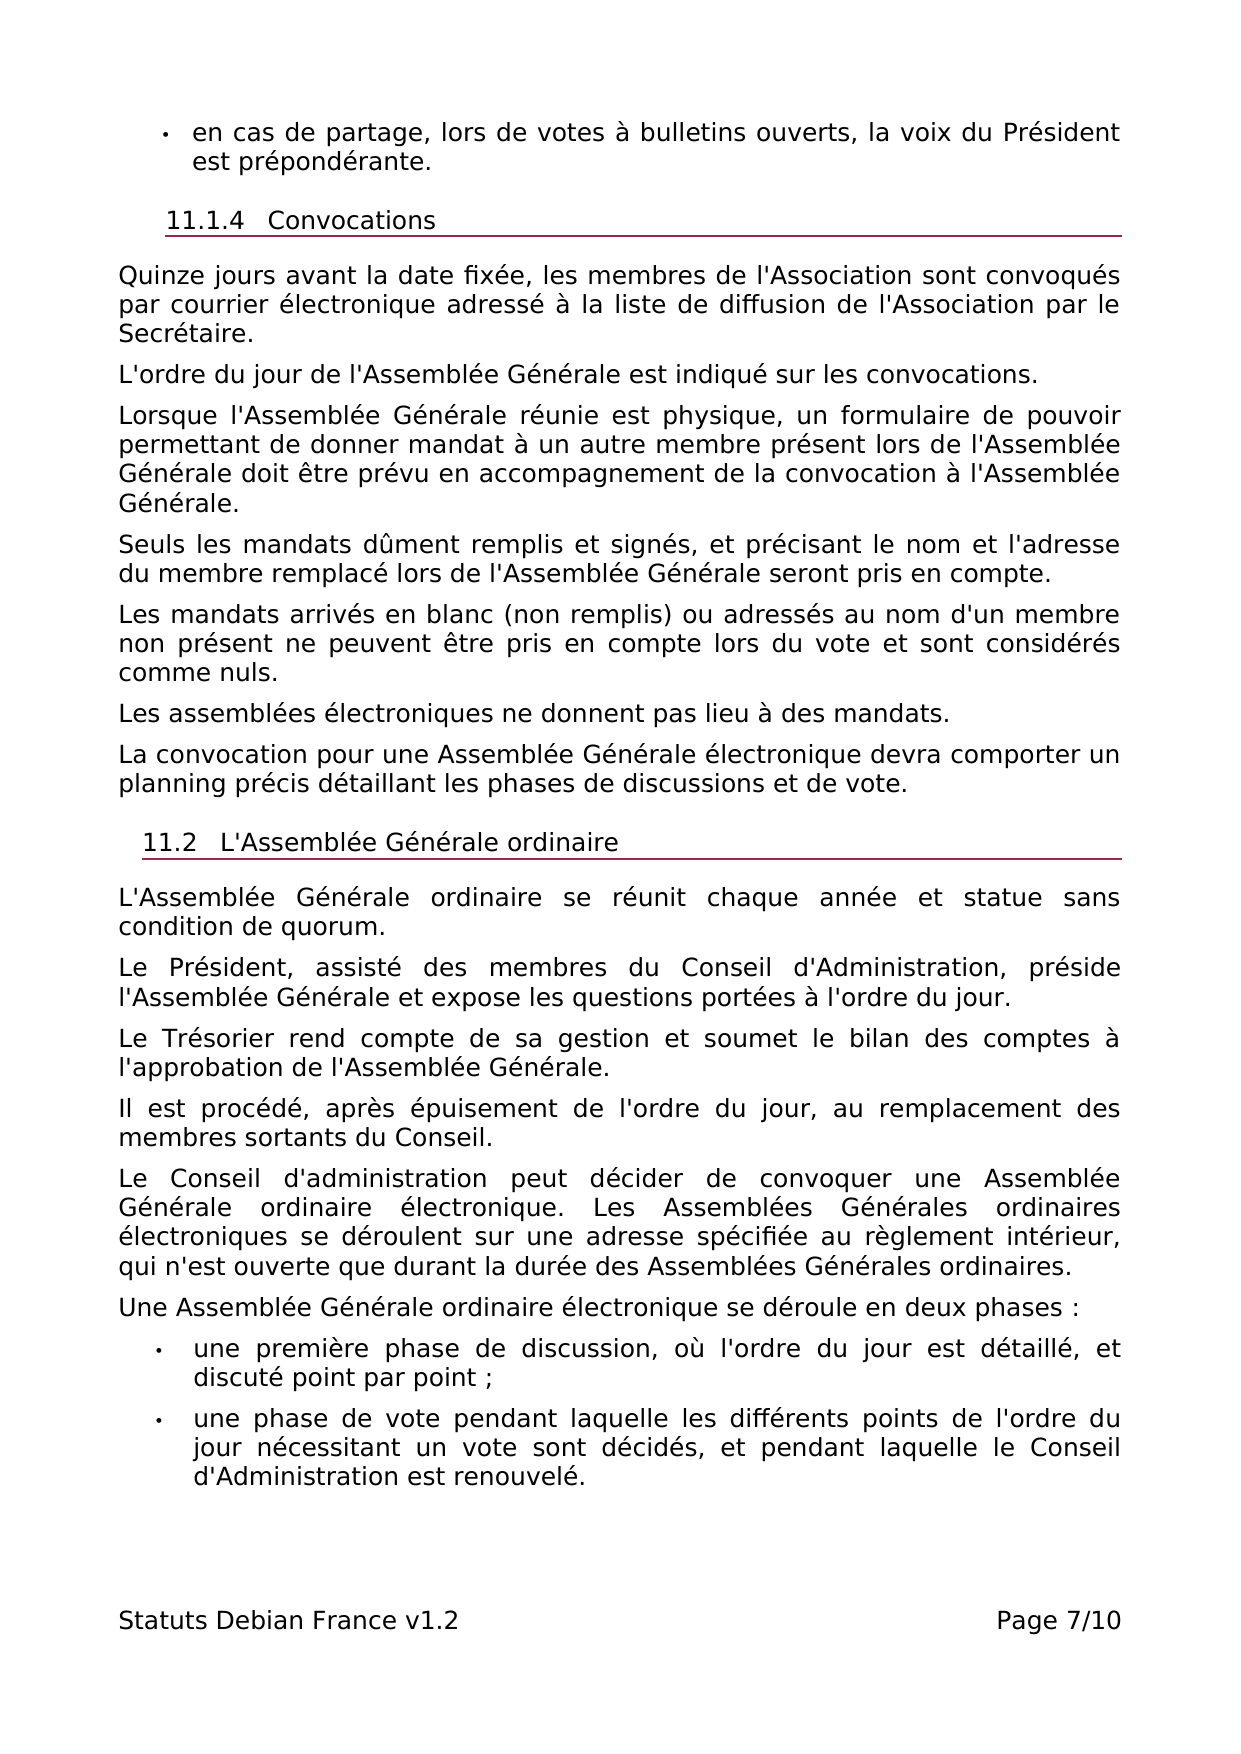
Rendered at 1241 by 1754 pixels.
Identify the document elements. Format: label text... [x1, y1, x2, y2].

text La convocation pour une Assemblée Générale électronique devra comporter un planning précis détaillant les phases de discussions et de vote. [118, 741, 1122, 799]
text Le Trésorier rend compte de sa gestion et soumet le bilan des comptes à l'approbation de l'Assemblée Générale. [118, 1024, 1122, 1082]
subtitle L'Assemblée Générale ordinaire [142, 828, 1122, 858]
text Le Conseil d'administration peut décider de convoquer une Assemblée Générale ordinaire électronique. Les Assemblées Générales ordinaires électroniques se déroulent sur une adresse spécifiée au règlement intérieur, qui n'est ouverte que durant la durée des Assemblées Générales ordinaires. [118, 1164, 1122, 1281]
text Une Assemblée Générale ordinaire électronique se déroule en deux phases : [118, 1293, 1122, 1322]
text Il est procédé, après épuisement de l'ordre du jour, au remplacement des membres sortants du Conseil. [118, 1094, 1122, 1152]
list une première phase de discussion, où l'ordre du jour est détaillé, et discuté point par point ; [156, 1334, 1122, 1392]
text Seuls les mandats dûment remplis et signés, et précisant le nom et l'adresse du membre remplacé lors de l'Assemblée Générale seront pris en compte. [118, 530, 1122, 588]
list en cas de partage, lors de votes à bulletins ouverts, la voix du Président est prépondérante. [162, 118, 1122, 176]
text Les mandats arrivés en blanc (non remplis) ou adressés au nom d'un membre non présent ne peuvent être pris en compte lors du vote et sont considérés comme nuls. [118, 600, 1122, 688]
text L'ordre du jour de l'Assemblée Générale est indiqué sur les convocations. [118, 360, 1122, 389]
text Le Président, assisté des membres du Conseil d'Administration, préside l'Assemblée Générale et expose les questions portées à l'ordre du jour. [118, 953, 1122, 1012]
text L'Assemblée Générale ordinaire se réunit chaque année et statue sans condition de quorum. [118, 883, 1122, 942]
subtitle Convocations [165, 206, 1122, 235]
text Quinze jours avant la date fixée, les membres de l'Association sont convoqués par courrier électronique adressé à la liste de diffusion de l'Association par le Secrétaire. [118, 261, 1122, 348]
text Lorsque l'Assemblée Générale réunie est physique, un formulaire de pouvoir permettant de donner mandat à un autre membre présent lors de l'Assemblée Générale doit être prévu en accompagnement de la convocation à l'Assemblée Générale. [118, 401, 1122, 518]
list une phase de vote pendant laquelle les différents points de l'ordre du jour nécessitant un vote sont décidés, et pendant laquelle le Conseil d'Administration est renouvelé. [156, 1404, 1122, 1491]
text Les assemblées électroniques ne donnent pas lieu à des mandats. [118, 699, 1122, 729]
